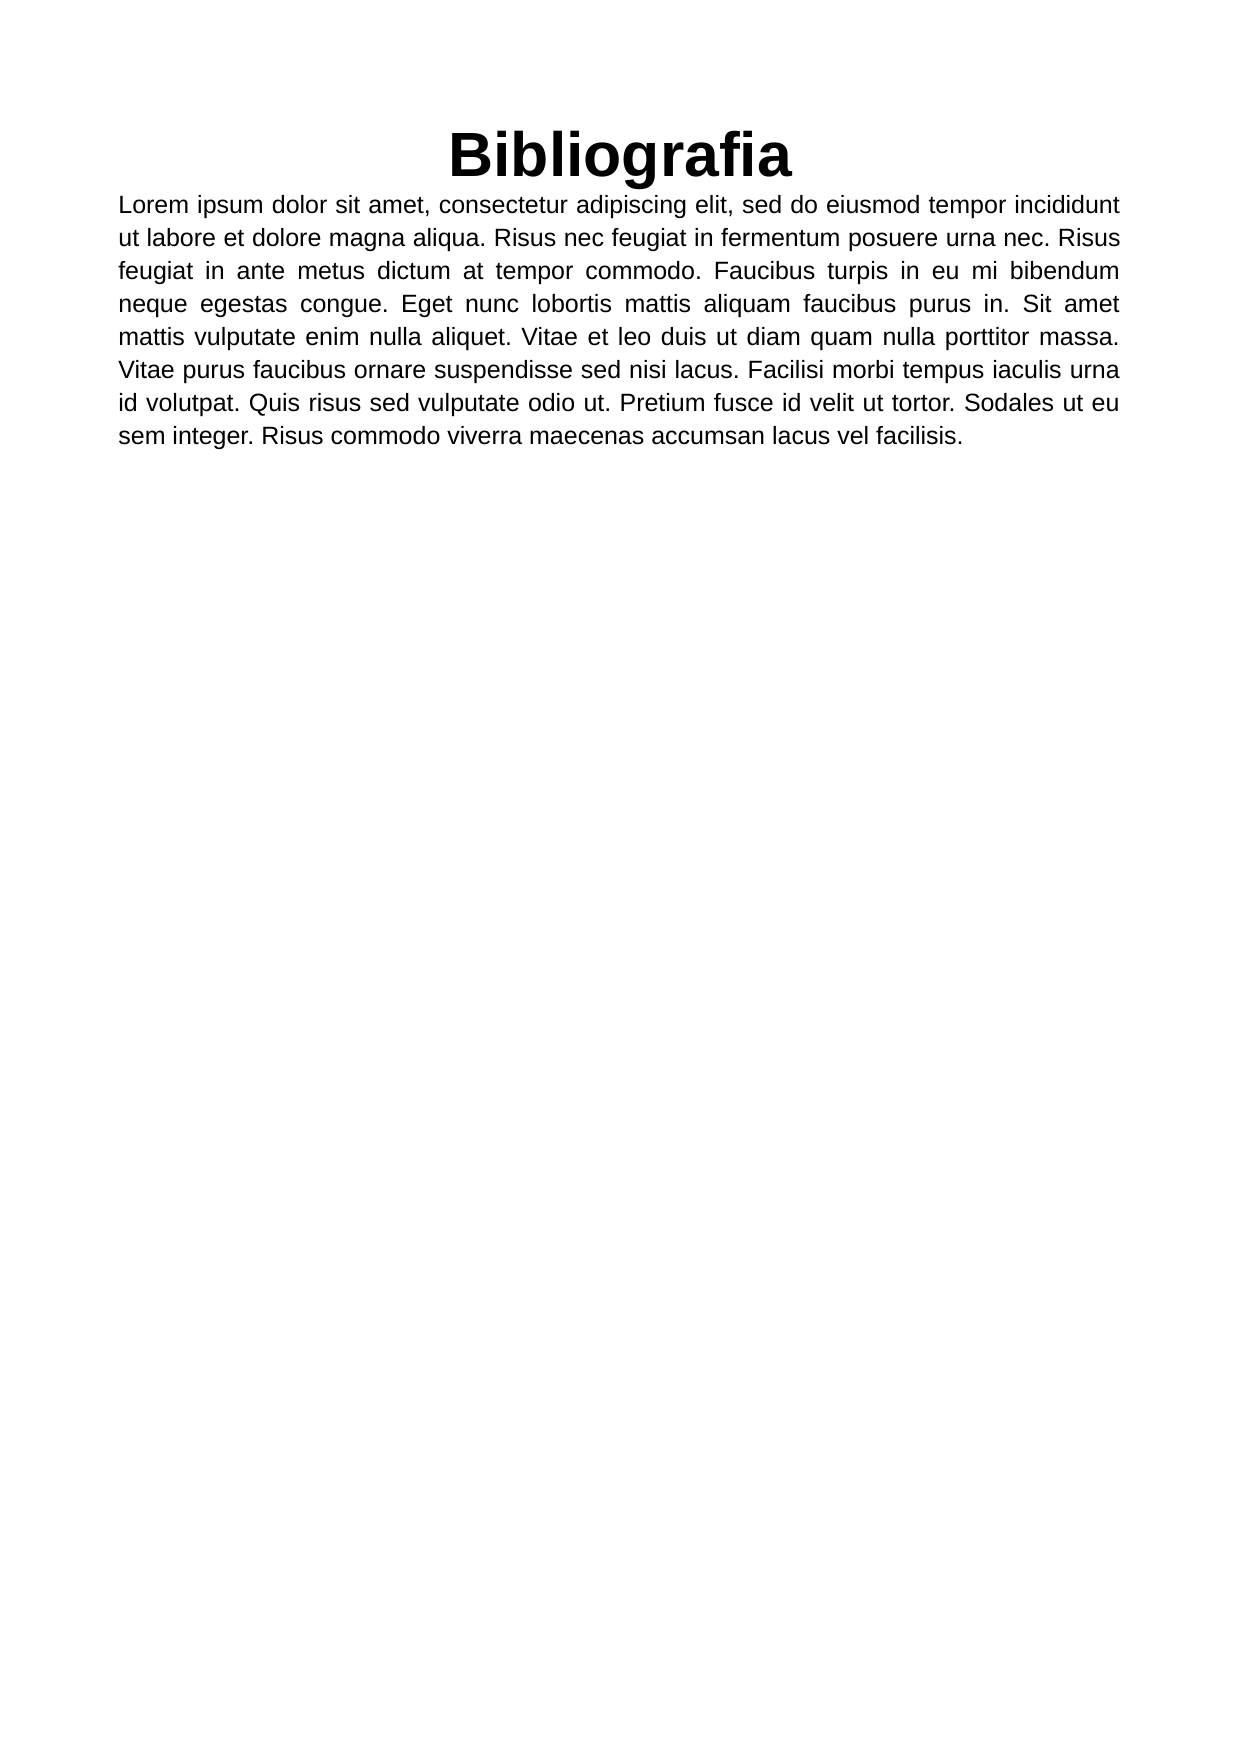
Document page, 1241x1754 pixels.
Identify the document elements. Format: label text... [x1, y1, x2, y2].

text Lorem ipsum dolor sit amet, consectetur adipiscing elit, sed do eiusmod tempor incididunt ut labore et dolore magna aliqua. Risus nec feugiat in fermentum posuere urna nec. Risus feugiat in ante metus dictum at tempor commodo. Faucibus turpis in eu mi bibendum neque egestas congue. Eget nunc lobortis mattis aliquam faucibus purus in. Sit amet mattis vulputate enim nulla aliquet. Vitae et leo duis ut diam quam nulla porttitor massa. Vitae purus faucibus ornare suspendisse sed nisi lacus. Facilisi morbi tempus iaculis urna id volutpat. Quis risus sed vulputate odio ut. Pretium fusce id velit ut tortor. Sodales ut eu sem integer. Risus commodo viverra maecenas accumsan lacus vel facilisis. [118, 190, 1122, 450]
text Bibliografia [118, 118, 1122, 190]
